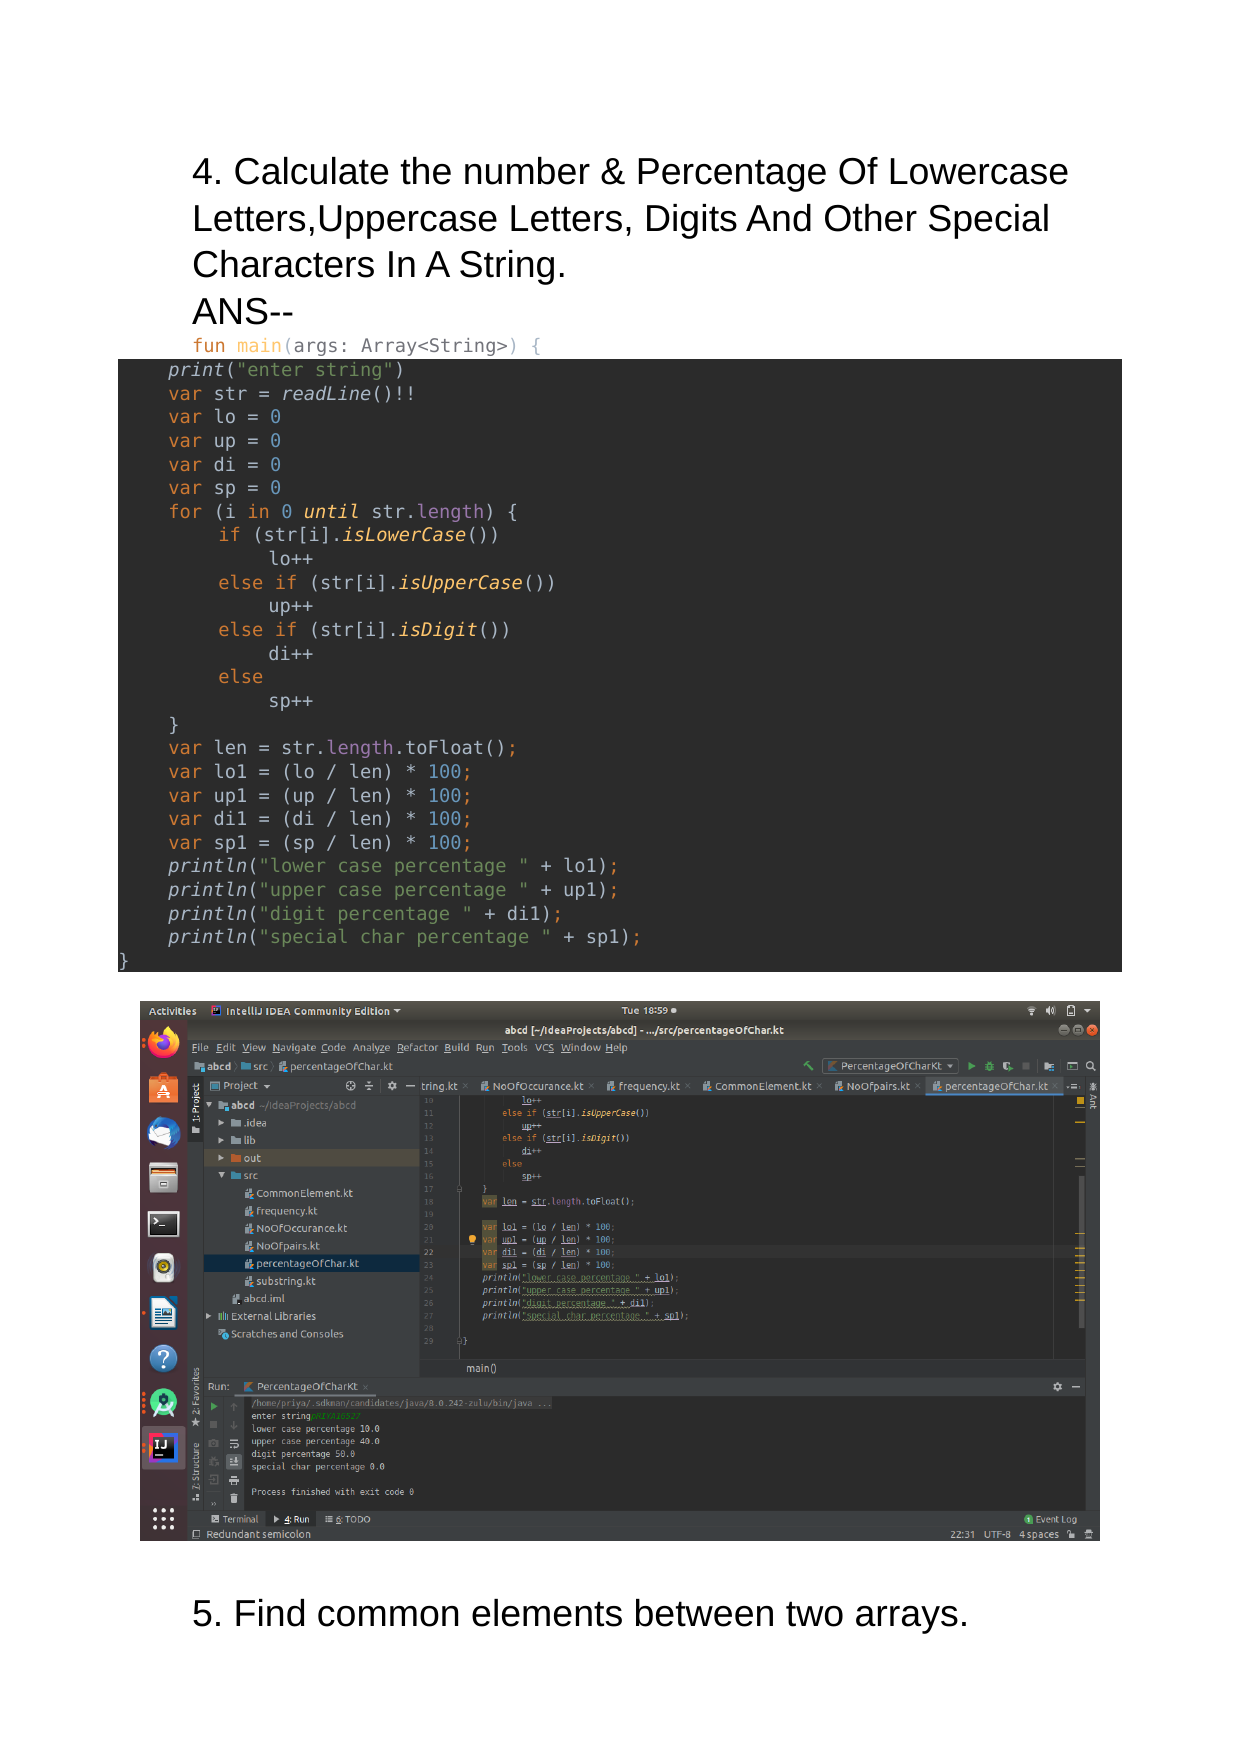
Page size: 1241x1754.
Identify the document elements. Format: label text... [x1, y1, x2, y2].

text var di1 = (di / len) * 100; [118, 808, 1122, 832]
text up++ [118, 595, 1122, 619]
text var di = 0 [118, 453, 1122, 477]
text var lo = 0 [118, 406, 1122, 430]
text else [118, 666, 1122, 690]
text else if (str[i].isUpperCase()) [118, 572, 1122, 595]
text var len = str.length.toFloat(); [118, 737, 1122, 761]
text sp++ [118, 690, 1122, 714]
list 5. Find common elements between two arrays. [162, 1591, 1122, 1634]
text var up = 0 [118, 430, 1122, 453]
text print("enter string") [118, 359, 1122, 383]
text var up1 = (up / len) * 100; [118, 784, 1122, 808]
text var sp1 = (sp / len) * 100; [118, 832, 1122, 856]
text println("digit percentage " + di1); [118, 903, 1122, 926]
picture [140, 1001, 1100, 1541]
text lo++ [118, 548, 1122, 572]
text println("upper case percentage " + up1); [118, 879, 1122, 903]
text if (str[i].isLowerCase()) [118, 524, 1122, 548]
list ANS-- [162, 289, 1122, 332]
text var str = readLine()!! [118, 383, 1122, 406]
list fun main(args: Array<String>) { [162, 335, 1122, 357]
text di++ [118, 643, 1122, 666]
text else if (str[i].isDigit()) [118, 619, 1122, 643]
text var lo1 = (lo / len) * 100; [118, 761, 1122, 784]
list 4. Calculate the number & Percentage Of Lowercase Letters,Uppercase Letters, Digits And Other Special Characters In A String. [162, 149, 1122, 285]
text for (i in 0 until str.length) { [118, 501, 1122, 524]
text println("lower case percentage " + lo1); [118, 856, 1122, 879]
text var sp = 0 [118, 477, 1122, 501]
text } [118, 714, 1122, 737]
text println("special char percentage " + sp1); [118, 926, 1122, 950]
text } [118, 950, 1122, 972]
